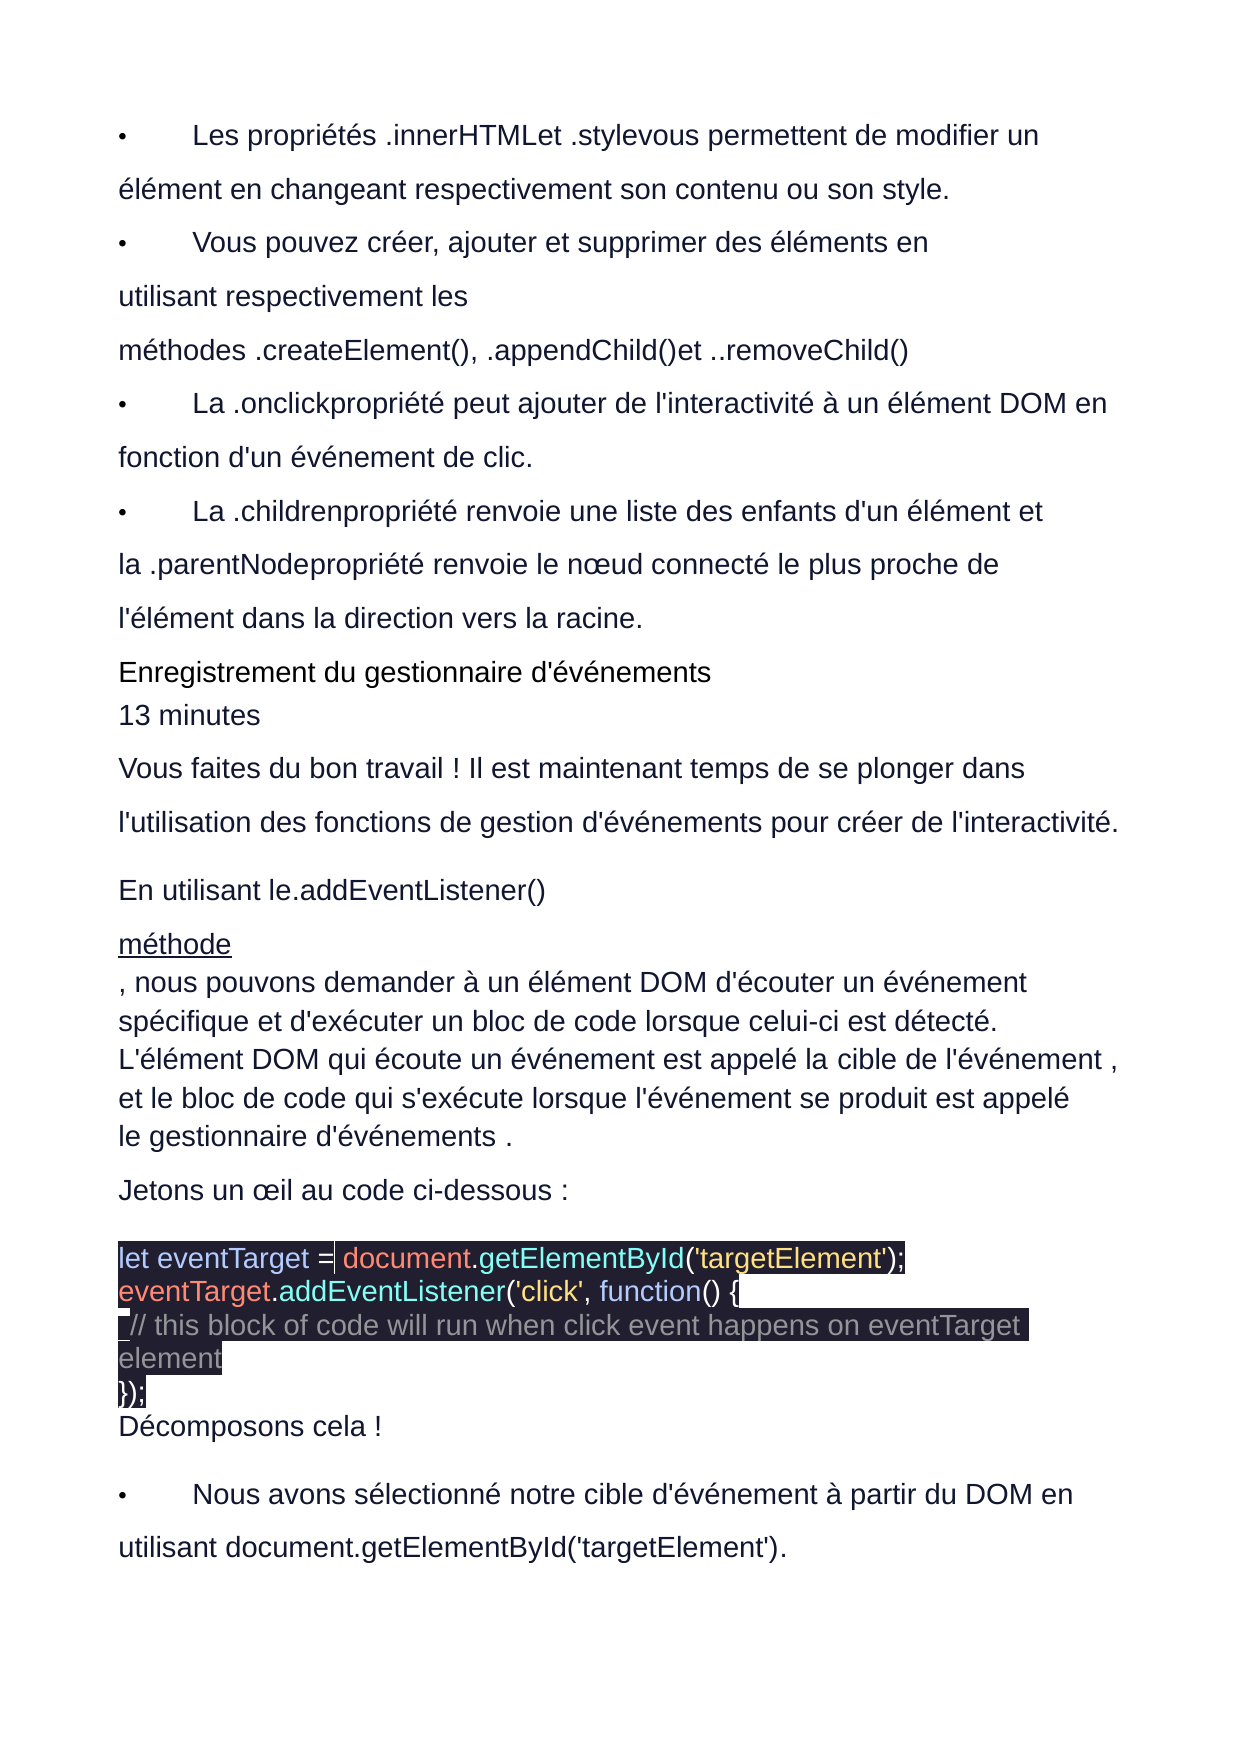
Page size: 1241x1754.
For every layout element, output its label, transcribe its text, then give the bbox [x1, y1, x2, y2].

subtitle Enregistrement du gestionnaire d'événements [118, 654, 1122, 688]
text }); [118, 1375, 1122, 1408]
list Vous pouvez créer, ajouter et supprimer des éléments en utilisant respectivement les méthodes .createElement(), .appendChild()et ..removeChild() [118, 225, 1122, 366]
text , nous pouvons demander à un élément DOM d'écouter un événement spécifique et d'exécuter un bloc de code lorsque celui-ci est détecté. L'élément DOM qui écoute un événement est appelé la cible de l'événement , et le bloc de code qui s'exécute lorsque l'événement se produit est appelé le gestionnaire d'événements . [118, 965, 1122, 1153]
text // this block of code will run when click event happens on eventTarget element [118, 1308, 1122, 1375]
list Nous avons sélectionné notre cible d'événement à partir du DOM en utilisant document.getElementById('targetElement'). [118, 1477, 1122, 1564]
text méthode [118, 927, 1122, 960]
list La .onclickpropriété peut ajouter de l'interactivité à un élément DOM en fonction d'un événement de clic. [118, 386, 1122, 473]
text eventTarget.addEventListener('click', function() { [118, 1274, 1122, 1308]
text let eventTarget = document.getElementById('targetElement'); [118, 1241, 1122, 1274]
text En utilisant le.addEventListener() [118, 873, 1122, 907]
text 13 minutes [118, 698, 1122, 732]
text Jetons un œil au code ci-dessous : [118, 1173, 1122, 1206]
text Décomposons cela ! [118, 1408, 1122, 1442]
list Les propriétés .innerHTMLet .stylevous permettent de modifier un élément en changeant respectivement son contenu ou son style. [118, 118, 1122, 205]
text Vous faites du bon travail ! Il est maintenant temps de se plonger dans l'utilisation des fonctions de gestion d'événements pour créer de l'interactivité. [118, 751, 1122, 838]
list La .childrenpropriété renvoie une liste des enfants d'un élément et la .parentNodepropriété renvoie le nœud connecté le plus proche de l'élément dans la direction vers la racine. [118, 494, 1122, 634]
